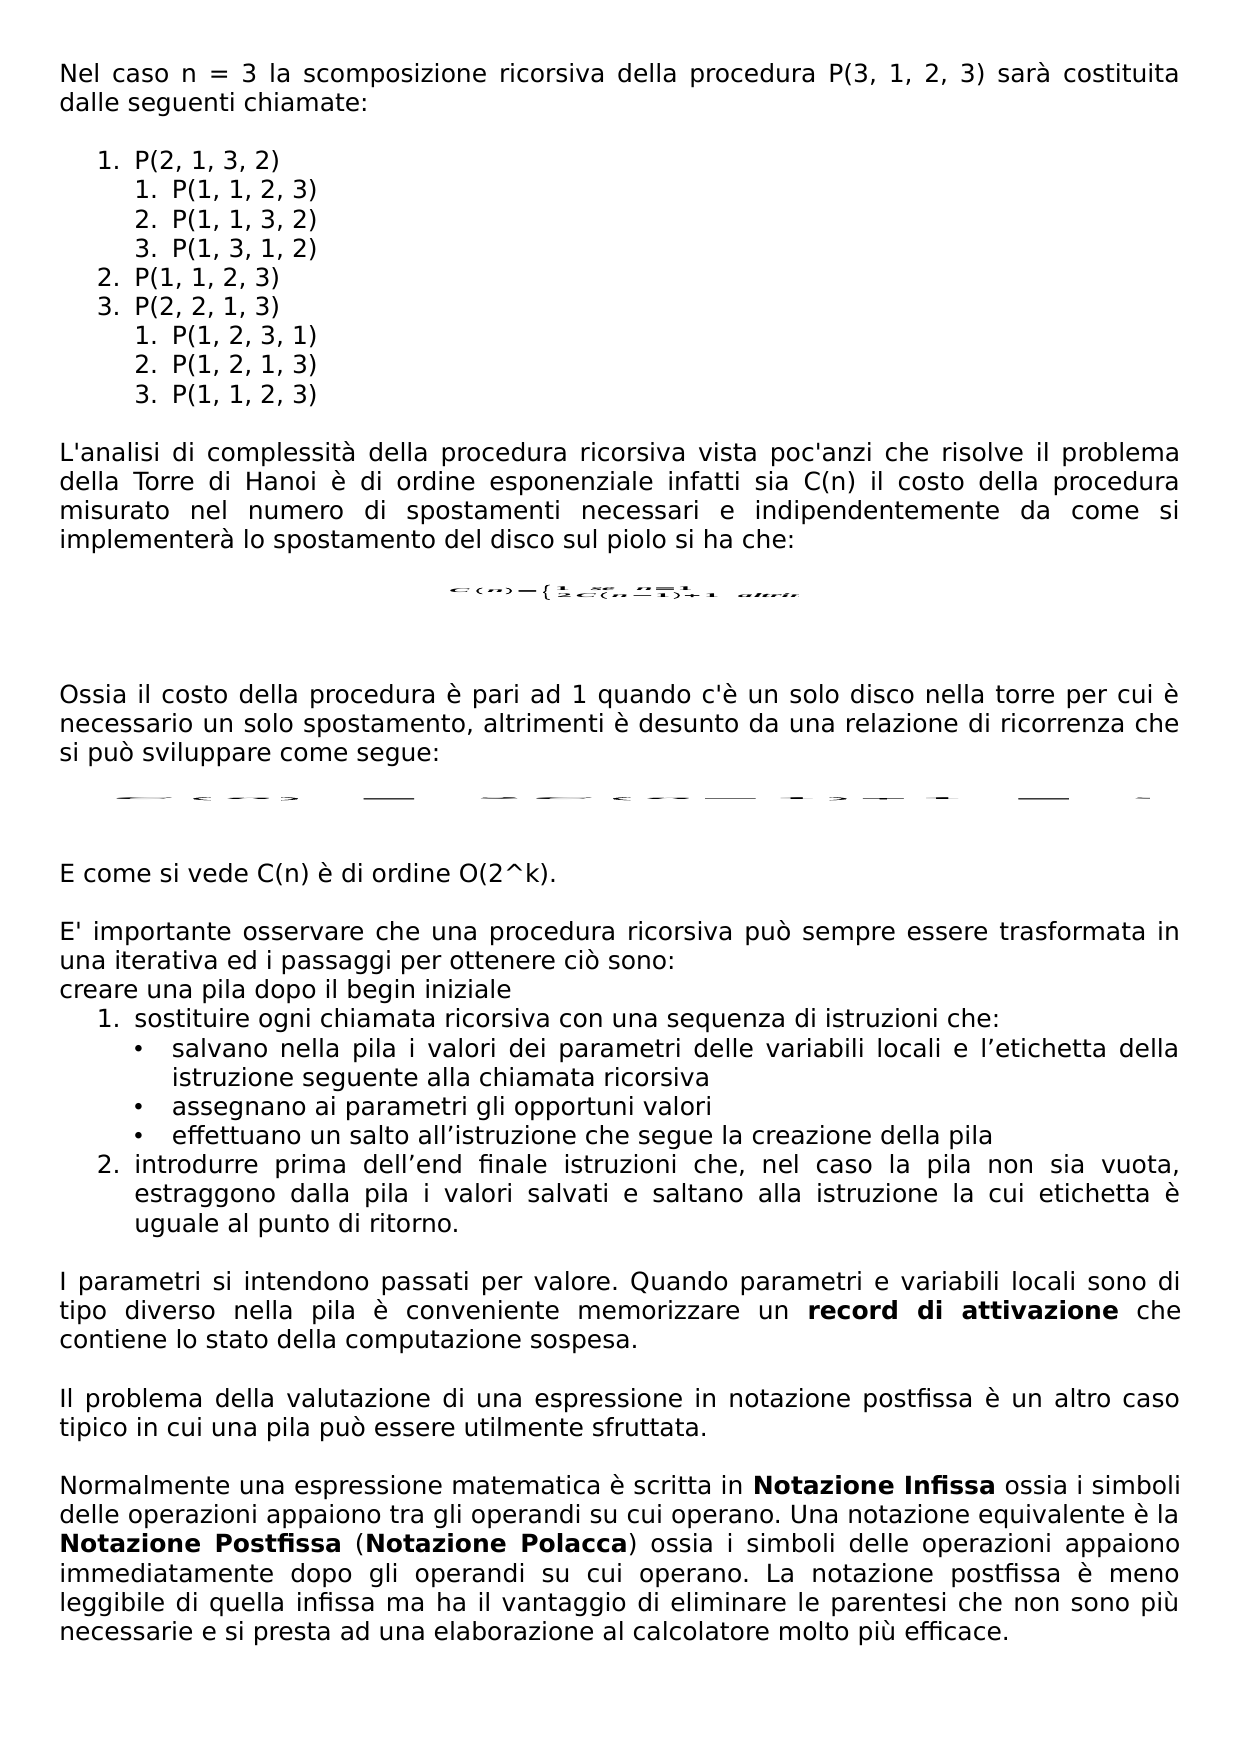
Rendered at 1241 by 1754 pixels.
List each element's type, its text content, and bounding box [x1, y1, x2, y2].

list P(1, 2, 3, 1) [134, 322, 1181, 351]
text E come si vede C(n) è di ordine O(2^k). [59, 859, 1181, 888]
text Il problema della valutazione di una espressione in notazione postfissa è un altro caso tipico in cui una pila può essere utilmente sfruttata. [59, 1384, 1181, 1442]
list P(1, 1, 2, 3) [134, 380, 1181, 409]
list P(1, 1, 2, 3) [134, 176, 1181, 205]
list P(1, 2, 1, 3) [134, 351, 1181, 380]
list salvano nella pila i valori dei parametri delle variabili locali e l’etichetta della istruzione seguente alla chiamata ricorsiva [134, 1034, 1181, 1092]
list P(1, 1, 2, 3) [97, 263, 1181, 292]
list P(1, 1, 3, 2) [134, 205, 1181, 234]
text creare una pila dopo il begin iniziale [59, 975, 1181, 1004]
list P(2, 2, 1, 3) [97, 292, 1181, 322]
list assegnano ai parametri gli opportuni valori [134, 1092, 1181, 1121]
text E' importante osservare che una procedura ricorsiva può sempre essere trasformata in una iterativa ed i passaggi per ottenere ciò sono: [59, 917, 1181, 975]
text Normalmente una espressione matematica è scritta in Notazione Infissa ossia i simboli delle operazioni appaiono tra gli operandi su cui operano. Una notazione equivalente è la Notazione Postfissa (Notazione Polacca) ossia i simboli delle operazioni appaiono immediatamente dopo gli operandi su cui operano. La notazione postfissa è meno leggibile di quella infissa ma ha il vantaggio di eliminare le parentesi che non sono più necessarie e si presta ad una elaborazione al calcolatore molto più efficace. [59, 1471, 1181, 1646]
list introdurre prima dell’end finale istruzioni che, nel caso la pila non sia vuota, estraggono dalla pila i valori salvati e saltano alla istruzione la cui etichetta è uguale al punto di ritorno. [97, 1150, 1181, 1238]
list P(1, 3, 1, 2) [134, 234, 1181, 263]
text I parametri si intendono passati per valore. Quando parametri e variabili locali sono di tipo diverso nella pila è conveniente memorizzare un record di attivazione che contiene lo stato della computazione sospesa. [59, 1267, 1181, 1354]
list effettuano un salto all’istruzione che segue la creazione della pila [134, 1121, 1181, 1150]
text L'analisi di complessità della procedura ricorsiva vista poc'anzi che risolve il problema della Torre di Hanoi è di ordine esponenziale infatti sia C(n) il costo della procedura misurato nel numero di spostamenti necessari e indipendentemente da come si implementerà lo spostamento del disco sul piolo si ha che: [59, 438, 1181, 555]
list sostituire ogni chiamata ricorsiva con una sequenza di istruzioni che: [97, 1004, 1181, 1034]
text Ossia il costo della procedura è pari ad 1 quando c'è un solo disco nella torre per cui è necessario un solo spostamento, altrimenti è desunto da una relazione di ricorrenza che si può sviluppare come segue: [59, 680, 1181, 767]
text Nel caso n = 3 la scomposizione ricorsiva della procedura P(3, 1, 2, 3) sarà costituita dalle seguenti chiamate: [59, 59, 1181, 117]
list P(2, 1, 3, 2) [97, 147, 1181, 176]
